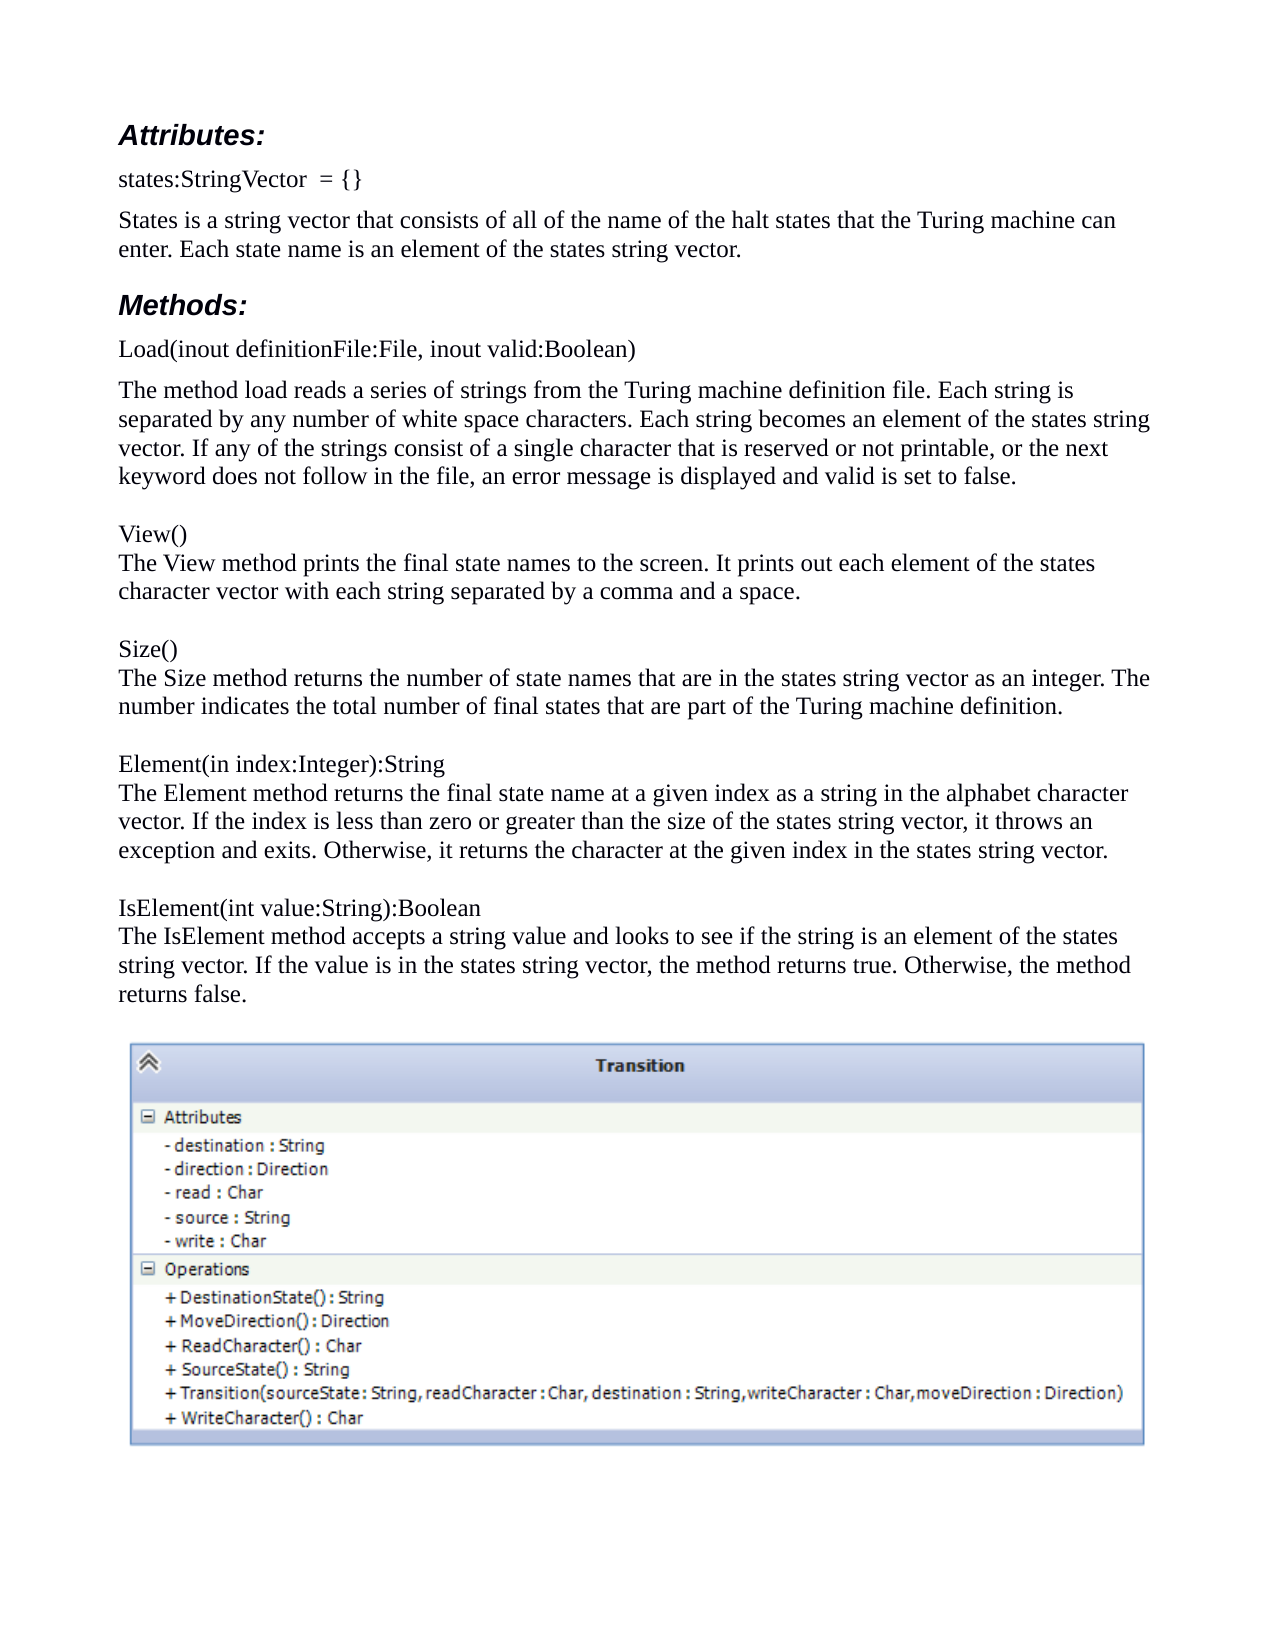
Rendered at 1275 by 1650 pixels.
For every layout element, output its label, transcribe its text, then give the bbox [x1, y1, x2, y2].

text View() [118, 519, 1157, 548]
picture [124, 1036, 1151, 1451]
text Element(in index:Integer):String [118, 749, 1157, 778]
text Size() [118, 634, 1157, 663]
subtitle Attributes: [118, 118, 1157, 152]
text The Element method returns the final state name at a given index as a string in the alphabet character vector. If the index is less than zero or greater than the size of the states string vector, it throws an exception and exits. Otherwise, it returns the character at the given index in the states string vector. [118, 778, 1157, 864]
text IsElement(int value:String):Boolean [118, 893, 1157, 921]
text The IsElement method accepts a string value and looks to see if the string is an element of the states string vector. If the value is in the states string vector, the method returns true. Otherwise, the method returns false. [118, 921, 1157, 1008]
text Load(inout definitionFile:File, inout valid:Boolean) [118, 334, 1157, 363]
subtitle Methods: [118, 288, 1157, 321]
text states:StringVector = {} [118, 164, 1157, 193]
text The View method prints the final state names to the screen. It prints out each element of the states character vector with each string separated by a comma and a space. [118, 548, 1157, 605]
text The Size method returns the number of state names that are in the states string vector as an integer. The number indicates the total number of final states that are part of the Turing machine definition. [118, 663, 1157, 720]
text The method load reads a series of strings from the Turing machine definition file. Each string is separated by any number of white space characters. Each string becomes an element of the states string vector. If any of the strings consist of a single character that is reserved or not printable, or the next keyword does not follow in the file, an error message is displayed and valid is set to false. [118, 375, 1157, 490]
text States is a string vector that consists of all of the name of the halt states that the Turing machine can enter. Each state name is an element of the states string vector. [118, 205, 1157, 263]
